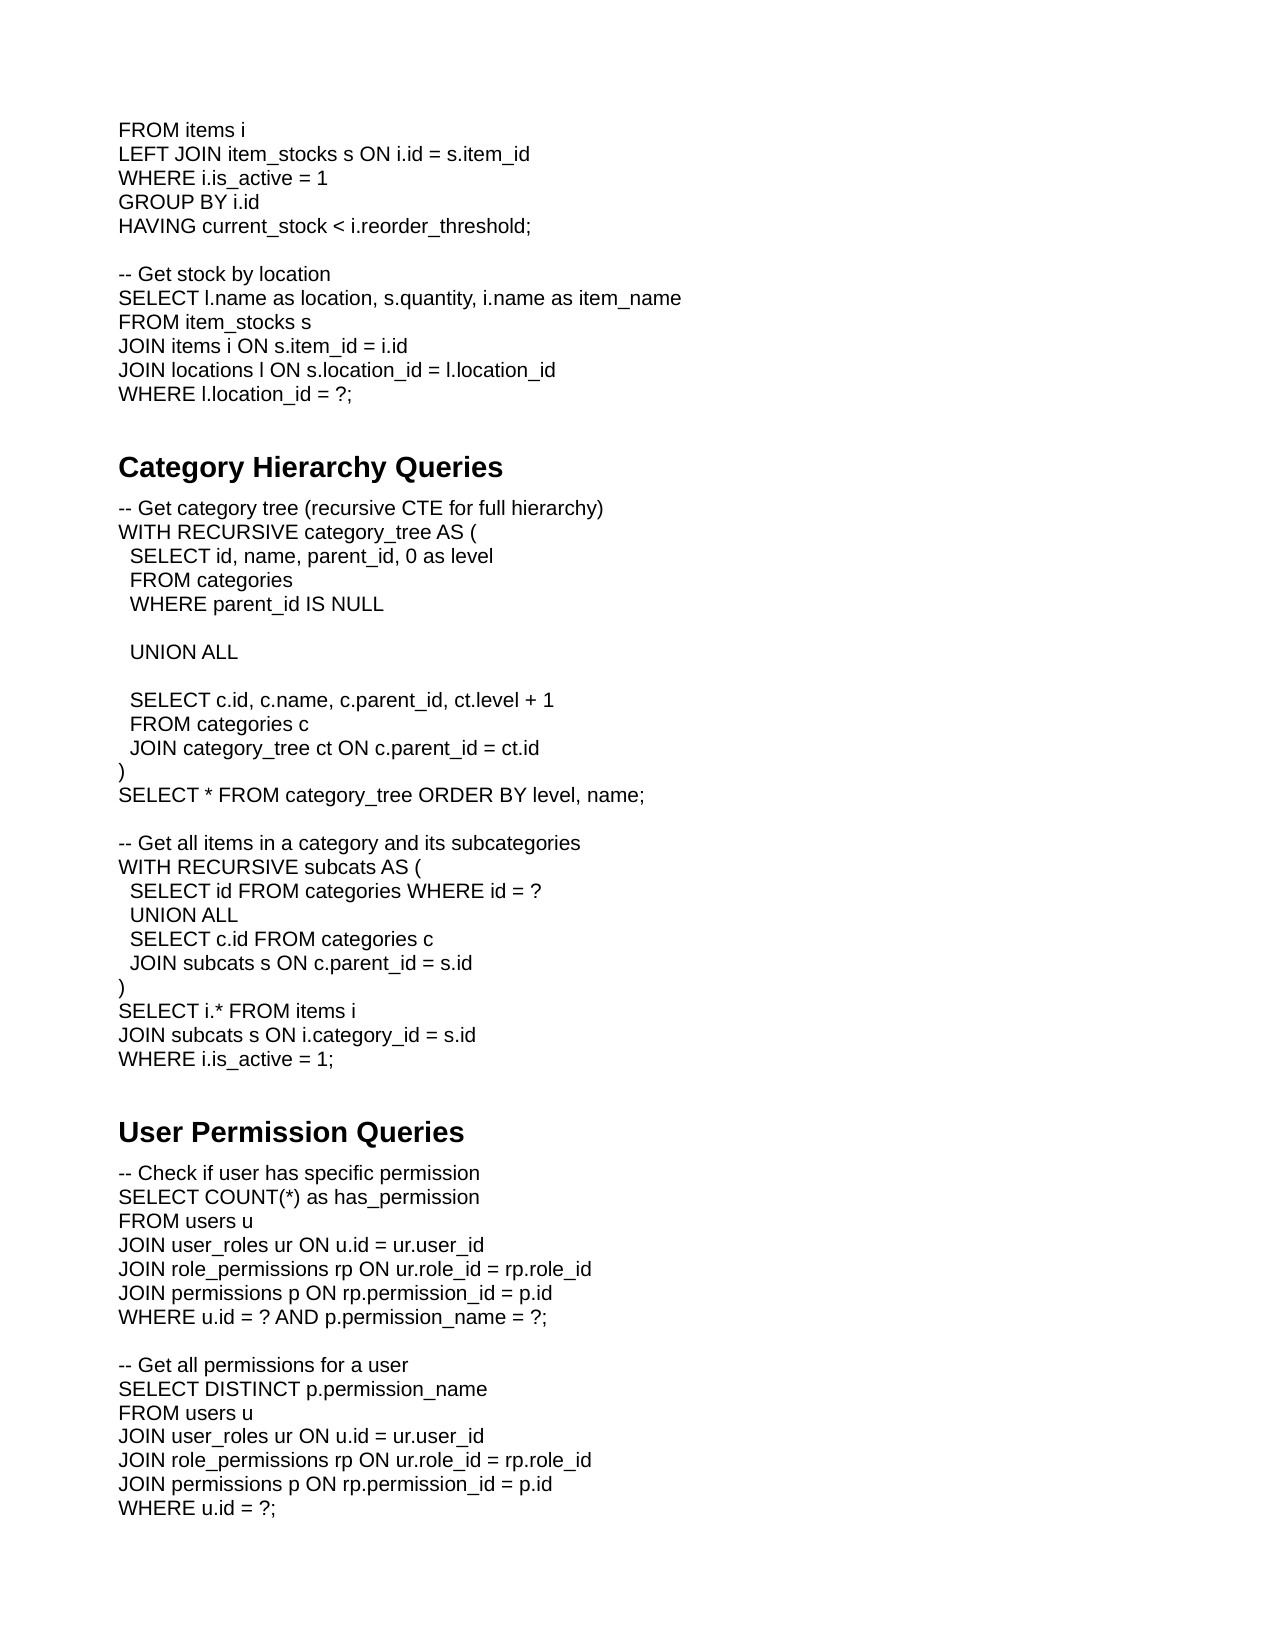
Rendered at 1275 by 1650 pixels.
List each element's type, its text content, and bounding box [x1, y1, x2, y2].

text -- Get category tree (recursive CTE for full hierarchy) [118, 496, 1157, 520]
text JOIN permissions p ON rp.permission_id = p.id [118, 1472, 1157, 1496]
text GROUP BY i.id [118, 190, 1157, 214]
text -- Get all items in a category and its subcategories [118, 831, 1157, 855]
text JOIN category_tree ct ON c.parent_id = ct.id [118, 735, 1157, 759]
text -- Check if user has specific permission [118, 1161, 1157, 1185]
text JOIN items i ON s.item_id = i.id [118, 334, 1157, 358]
text WITH RECURSIVE subcats AS ( [118, 855, 1157, 879]
text SELECT c.id, c.name, c.parent_id, ct.level + 1 [118, 687, 1157, 711]
text WHERE i.is_active = 1; [118, 1047, 1157, 1071]
text WHERE u.id = ? AND p.permission_name = ?; [118, 1304, 1157, 1328]
text -- Get all permissions for a user [118, 1352, 1157, 1376]
text SELECT COUNT(*) as has_permission [118, 1185, 1157, 1209]
text SELECT DISTINCT p.permission_name [118, 1376, 1157, 1400]
text JOIN user_roles ur ON u.id = ur.user_id [118, 1424, 1157, 1448]
text FROM items i [118, 118, 1157, 142]
text UNION ALL [118, 639, 1157, 663]
text JOIN user_roles ur ON u.id = ur.user_id [118, 1233, 1157, 1257]
text FROM users u [118, 1209, 1157, 1233]
text WHERE i.is_active = 1 [118, 166, 1157, 190]
text FROM categories c [118, 711, 1157, 735]
text SELECT c.id FROM categories c [118, 927, 1157, 951]
text SELECT l.name as location, s.quantity, i.name as item_name [118, 286, 1157, 310]
text JOIN permissions p ON rp.permission_id = p.id [118, 1281, 1157, 1304]
text JOIN locations l ON s.location_id = l.location_id [118, 358, 1157, 382]
subtitle User Permission Queries [118, 1115, 1157, 1148]
text WHERE parent_id IS NULL [118, 592, 1157, 616]
text WHERE u.id = ?; [118, 1496, 1157, 1520]
text ) [118, 759, 1157, 783]
text FROM item_stocks s [118, 310, 1157, 334]
text WHERE l.location_id = ?; [118, 382, 1157, 406]
text ) [118, 975, 1157, 999]
subtitle Category Hierarchy Queries [118, 450, 1157, 483]
text JOIN subcats s ON c.parent_id = s.id [118, 951, 1157, 975]
text UNION ALL [118, 903, 1157, 927]
text WITH RECURSIVE category_tree AS ( [118, 520, 1157, 544]
text FROM categories [118, 568, 1157, 592]
text SELECT id FROM categories WHERE id = ? [118, 879, 1157, 903]
text FROM users u [118, 1400, 1157, 1424]
text -- Get stock by location [118, 262, 1157, 286]
text SELECT * FROM category_tree ORDER BY level, name; [118, 783, 1157, 807]
text SELECT i.* FROM items i [118, 999, 1157, 1023]
text JOIN role_permissions rp ON ur.role_id = rp.role_id [118, 1257, 1157, 1281]
text JOIN subcats s ON i.category_id = s.id [118, 1023, 1157, 1047]
text LEFT JOIN item_stocks s ON i.id = s.item_id [118, 142, 1157, 166]
text HAVING current_stock < i.reorder_threshold; [118, 214, 1157, 238]
text JOIN role_permissions rp ON ur.role_id = rp.role_id [118, 1448, 1157, 1472]
text SELECT id, name, parent_id, 0 as level [118, 544, 1157, 568]
